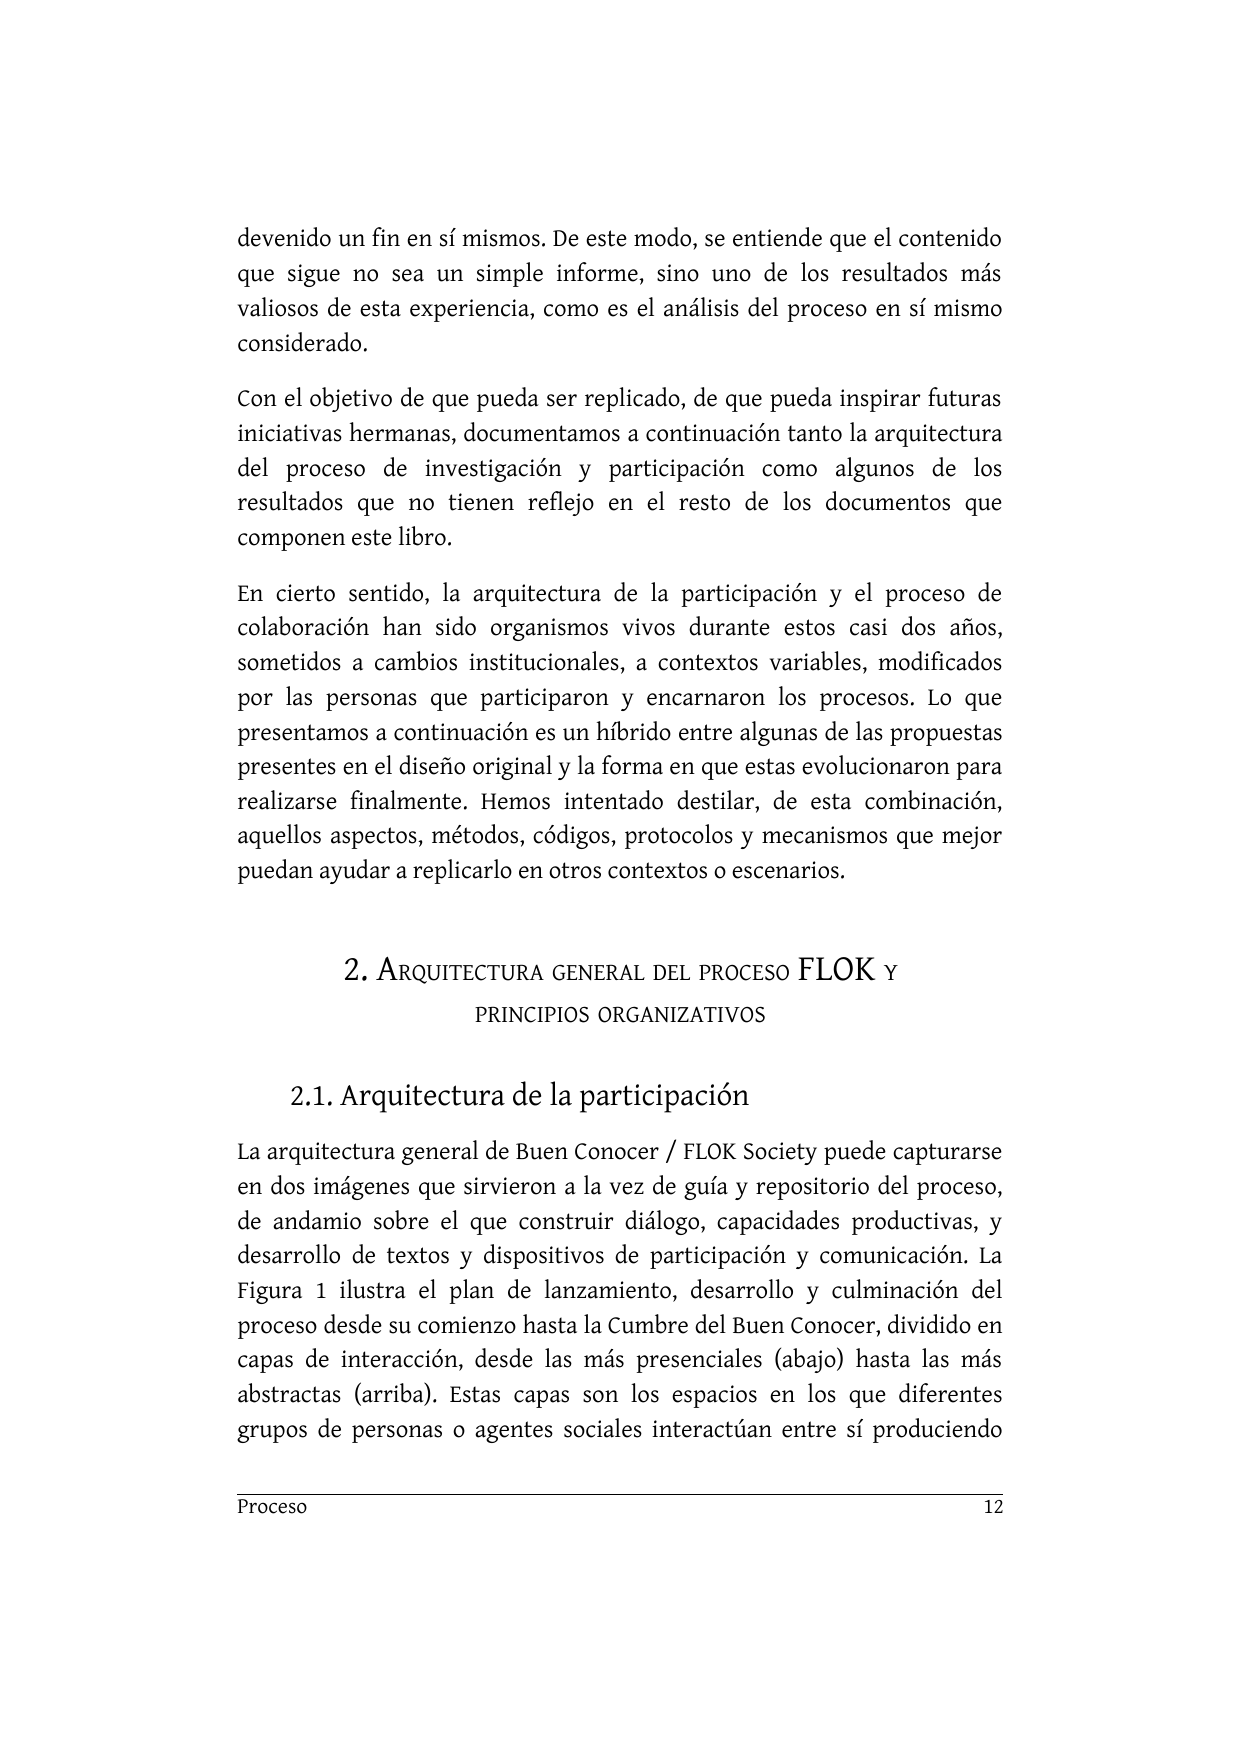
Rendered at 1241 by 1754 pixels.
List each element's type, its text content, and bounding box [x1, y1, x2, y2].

subtitle 2.1. Arquitectura de la participación [237, 1078, 1003, 1114]
text Con el objetivo de que pueda ser replicado, de que pueda inspirar futuras iniciativas hermanas, documentamos a continuación tanto la arquitectura del proceso de investigación y participación como algunos de los resultados que no tienen reflejo en el resto de los documentos que componen este libro. [237, 385, 1003, 552]
text En cierto sentido, la arquitectura de la participación y el proceso de colaboración han sido organismos vivos durante estos casi dos años, sometidos a cambios institucionales, a contextos variables, modificados por las personas que participaron y encarnaron los procesos. Lo que presentamos a continuación es un híbrido entre algunas de las propuestas presentes en el diseño original y la forma en que estas evolucionaron para realizarse finalmente. Hemos intentado destilar, de esta combinación, aquellos aspectos, métodos, códigos, protocolos y mecanismos que mejor puedan ayudar a replicarlo en otros contextos o escenarios. [237, 579, 1003, 886]
text La arquitectura general de Buen Conocer / FLOK Society puede capturarse en dos imágenes que sirvieron a la vez de guía y repositorio del proceso, de andamio sobre el que construir diálogo, capacidades productivas, y desarrollo de textos y dispositivos de participación y comunicación. La Figura 1 ilustra el plan de lanzamiento, desarrollo y culminación del proceso desde su comienzo hasta la Cumbre del Buen Conocer, dividido en capas de interacción, desde las más presenciales (abajo) hasta las más abstractas (arriba). Estas capas son los espacios en los que diferentes grupos de personas o agentes sociales interactúan entre sí produciendo [237, 1138, 1003, 1444]
subtitle 2. Arquitectura general del proceso FLOK y principios organizativos [282, 948, 958, 1033]
text devenido un fin en sí mismos. De este modo, se entiende que el contenido que sigue no sea un simple informe, sino uno de los resultados más valiosos de esta experiencia, como es el análisis del proceso en sí mismo considerado. [237, 225, 1003, 358]
